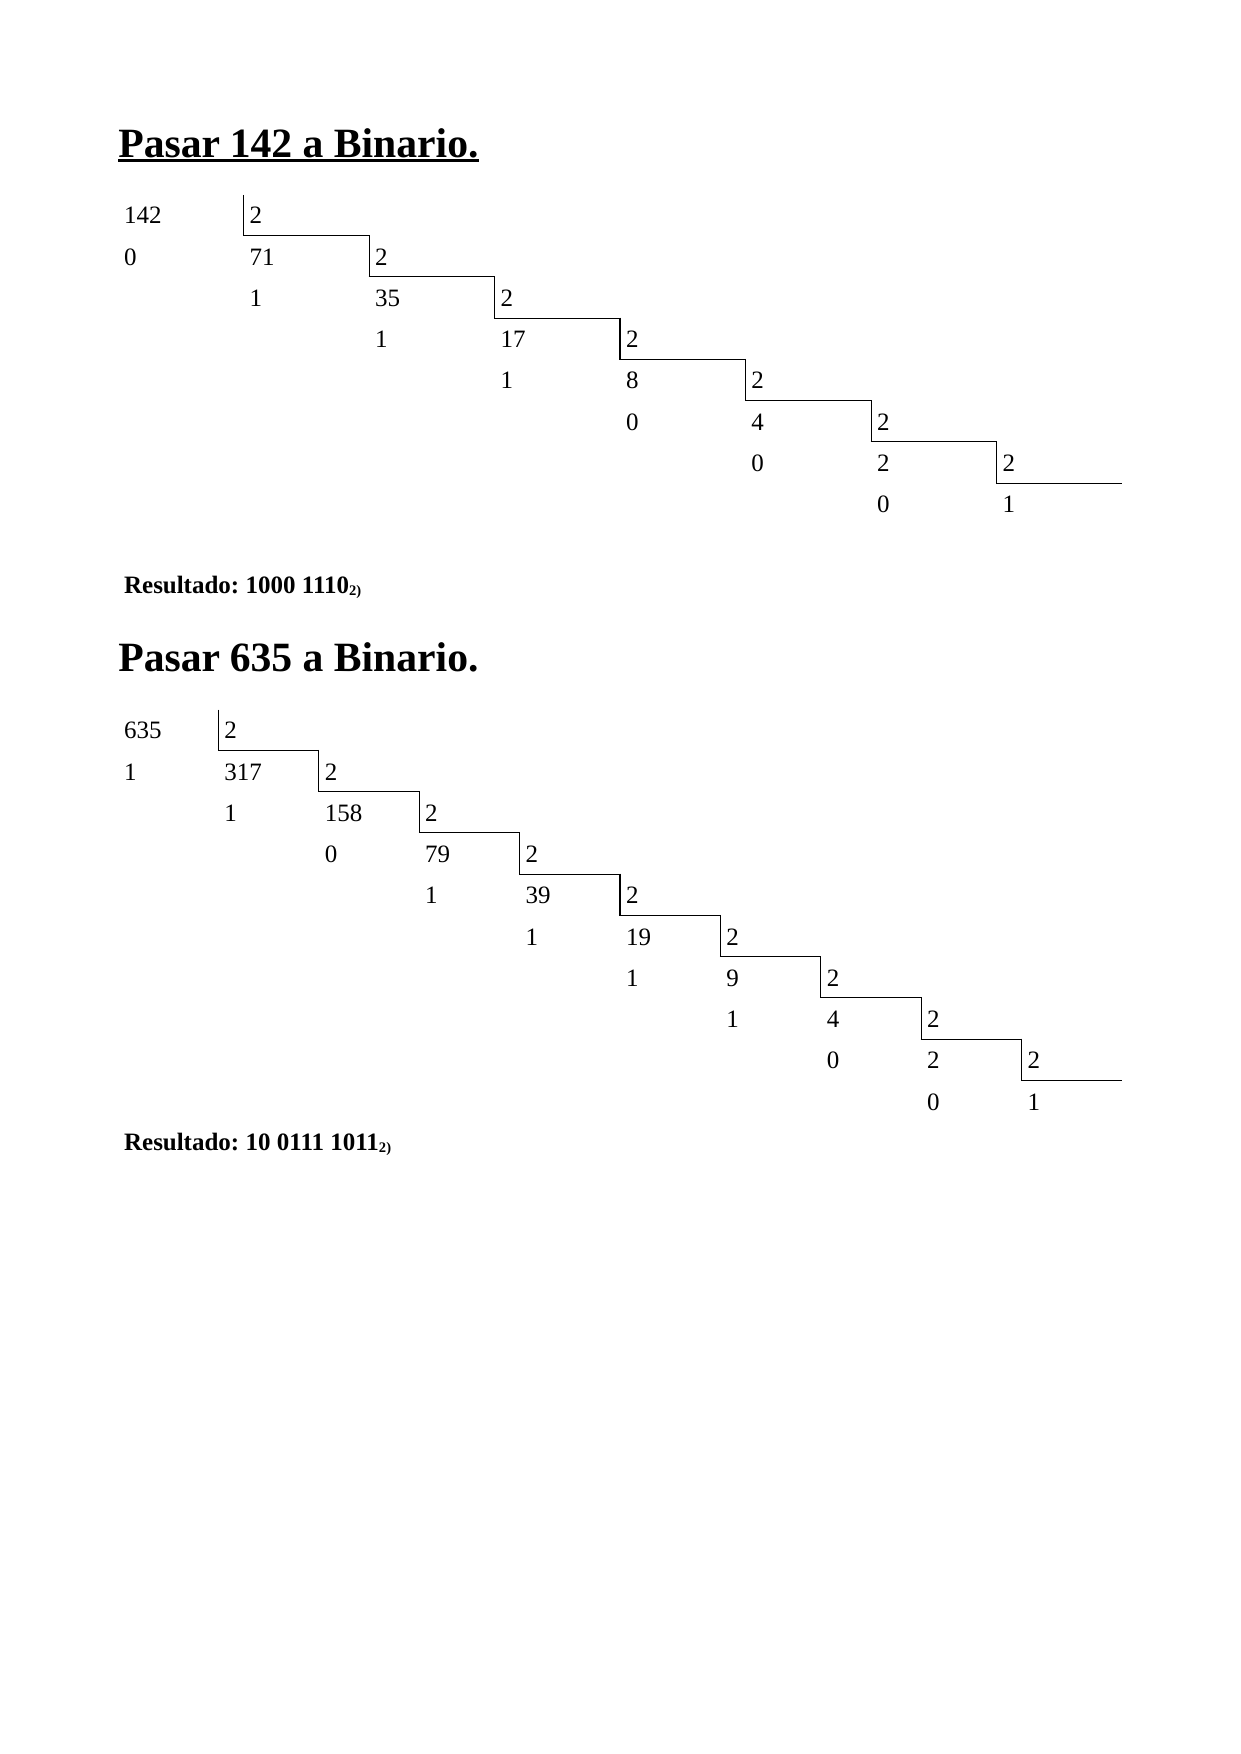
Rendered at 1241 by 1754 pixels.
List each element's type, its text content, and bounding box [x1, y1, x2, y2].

table_cell [369, 524, 494, 564]
table_cell [720, 1039, 821, 1080]
table_cell [746, 276, 871, 317]
table_cell 2 [997, 441, 1122, 482]
table_cell [118, 1080, 218, 1121]
table_cell [419, 1039, 519, 1080]
table_cell [369, 400, 494, 441]
table_cell [520, 997, 620, 1038]
table_cell [319, 1080, 419, 1121]
table_cell [419, 956, 519, 997]
table_cell 2 [621, 318, 746, 359]
table_cell [620, 832, 720, 873]
table_cell [720, 832, 821, 873]
table_cell [118, 318, 243, 359]
table_cell 0 [821, 1039, 921, 1080]
table_cell [620, 235, 746, 276]
table_cell [118, 524, 243, 564]
table_cell [118, 1039, 218, 1080]
table_cell [118, 791, 218, 832]
table_cell 1 [997, 484, 1122, 524]
table_cell [319, 915, 419, 956]
table_cell [997, 524, 1122, 564]
table_cell 1 [620, 956, 720, 997]
table_cell Resultado: 10 0111 10112) [118, 1121, 921, 1161]
table_cell [921, 915, 1022, 956]
table_cell [620, 1039, 720, 1080]
table_cell [244, 483, 369, 524]
table_cell [921, 874, 1022, 915]
table_cell [369, 359, 494, 400]
table_cell [118, 483, 243, 524]
table_cell [244, 400, 369, 441]
table_cell [620, 524, 746, 564]
table_cell [219, 997, 319, 1038]
table_cell [921, 750, 1022, 791]
table_cell 1 [419, 874, 519, 915]
table_cell 2 [871, 442, 996, 482]
table_cell 2 [922, 997, 1022, 1038]
table_cell 2 [495, 276, 620, 317]
table_cell [921, 1121, 1022, 1161]
table_cell [871, 359, 997, 400]
table_cell [720, 874, 821, 915]
table_cell [1022, 874, 1122, 915]
table_cell [118, 915, 218, 956]
table_cell [520, 750, 620, 791]
table_cell [720, 750, 821, 791]
table_header [921, 710, 1022, 750]
table_cell [319, 874, 419, 915]
table_cell 1 [118, 750, 218, 791]
table_cell [244, 441, 369, 482]
table_cell [871, 235, 997, 276]
table_cell [921, 791, 1022, 832]
table_cell [419, 1080, 519, 1121]
table_cell [1022, 956, 1122, 997]
table_cell [620, 750, 720, 791]
table_header [821, 710, 921, 750]
table_header [495, 195, 620, 235]
table_cell 0 [921, 1080, 1022, 1121]
table_cell 39 [520, 875, 619, 915]
table_cell [921, 832, 1022, 873]
table_cell [118, 997, 218, 1038]
table_cell [871, 524, 997, 564]
table_header [871, 195, 997, 235]
table_cell 1 [369, 318, 494, 359]
table_cell [620, 276, 746, 317]
table_cell 2 [746, 359, 871, 400]
table_cell [997, 400, 1122, 441]
table_cell 4 [821, 998, 921, 1038]
table_cell [821, 915, 921, 956]
table_header [419, 710, 519, 750]
table_cell [369, 441, 494, 482]
table_cell [118, 359, 243, 400]
table_cell 1 [219, 791, 319, 832]
table_cell 9 [720, 957, 820, 997]
table_cell 2 [420, 791, 519, 832]
table_cell [219, 832, 319, 873]
table_cell [520, 1080, 620, 1121]
table_cell [419, 750, 519, 791]
table_cell [244, 524, 369, 564]
table_cell [746, 235, 871, 276]
table_cell 1 [720, 997, 821, 1038]
table_cell [746, 483, 871, 524]
table_cell [219, 956, 319, 997]
table_cell [720, 1080, 821, 1121]
table_cell 2 [621, 874, 720, 915]
table_cell 2 [520, 832, 620, 873]
table_cell [219, 1080, 319, 1121]
table_header [520, 710, 620, 750]
table_cell [720, 791, 821, 832]
table_cell [821, 750, 921, 791]
table_cell [219, 915, 319, 956]
table_cell [997, 318, 1122, 359]
table_cell [1022, 832, 1122, 873]
table_cell [871, 276, 997, 317]
table_header 2 [219, 710, 319, 750]
table_cell [118, 276, 243, 317]
table_cell [620, 1080, 720, 1121]
table_cell [821, 874, 921, 915]
table_cell [520, 1039, 620, 1080]
table_cell [821, 1080, 921, 1121]
table_header [1022, 710, 1122, 750]
table_cell [219, 874, 319, 915]
table_cell [821, 791, 921, 832]
table_cell 19 [620, 916, 720, 956]
table_cell [118, 956, 218, 997]
table_header [620, 195, 746, 235]
table_cell [997, 235, 1122, 276]
table_header [369, 195, 494, 235]
table_cell 8 [620, 360, 745, 400]
table_cell [620, 483, 746, 524]
table_cell 0 [319, 832, 419, 873]
table_header 2 [244, 195, 369, 235]
table_cell [419, 997, 519, 1038]
table_cell 0 [118, 235, 243, 276]
table_cell [118, 441, 243, 482]
table_header [997, 195, 1122, 235]
table_header [319, 710, 419, 750]
table_cell [319, 1039, 419, 1080]
table_cell 1 [495, 359, 620, 400]
text Pasar 142 a Binario. [118, 118, 1122, 166]
table_cell [118, 832, 218, 873]
table_cell [620, 997, 720, 1038]
table_cell [1022, 915, 1122, 956]
table_cell 2 [319, 750, 419, 791]
table_cell 35 [369, 277, 494, 317]
table_cell [118, 874, 218, 915]
table_cell 2 [921, 1040, 1021, 1080]
table_cell [1022, 791, 1122, 832]
table_cell Resultado: 1000 11102) [118, 564, 1122, 604]
table_cell [520, 791, 620, 832]
table_cell 0 [620, 400, 746, 441]
table_cell 2 [872, 400, 997, 441]
table_cell 79 [419, 833, 519, 873]
table_header [720, 710, 821, 750]
table_cell 17 [495, 319, 619, 359]
table_cell [118, 400, 243, 441]
table_cell [620, 791, 720, 832]
table_cell [871, 318, 997, 359]
table_cell 2 [370, 235, 494, 276]
table_cell [997, 359, 1122, 400]
table_cell [244, 318, 369, 359]
table_cell 1 [244, 276, 369, 317]
table_cell 0 [746, 441, 871, 482]
table_cell 2 [821, 956, 921, 997]
table_header [620, 710, 720, 750]
table_cell [244, 359, 369, 400]
table_cell 2 [721, 915, 821, 956]
table_cell [1022, 1121, 1122, 1161]
table_cell [746, 318, 871, 359]
table_cell [495, 483, 620, 524]
table_cell [495, 524, 620, 564]
table_cell [1022, 997, 1122, 1038]
table_cell [219, 1039, 319, 1080]
table_cell 158 [319, 792, 419, 832]
table_cell [921, 956, 1022, 997]
table_cell [620, 441, 746, 482]
table_cell [319, 956, 419, 997]
table_cell [821, 832, 921, 873]
table_cell 2 [1022, 1039, 1122, 1080]
table_cell [1022, 750, 1122, 791]
table_cell 1 [1022, 1081, 1122, 1121]
table_cell [746, 524, 871, 564]
table_header 142 [118, 195, 243, 235]
table_cell 71 [244, 236, 369, 276]
table_cell [520, 956, 620, 997]
table_cell [369, 483, 494, 524]
table_cell 0 [871, 483, 997, 524]
table_cell [495, 235, 620, 276]
table_cell [319, 997, 419, 1038]
table_cell 4 [746, 401, 871, 441]
table_cell 317 [219, 751, 318, 791]
table_cell [997, 276, 1122, 317]
table_header 635 [118, 710, 218, 750]
table_cell [495, 400, 620, 441]
table_header [746, 195, 871, 235]
text Pasar 635 a Binario. [118, 633, 1122, 681]
table_cell [419, 915, 519, 956]
table_cell [495, 441, 620, 482]
table_cell 1 [520, 915, 620, 956]
